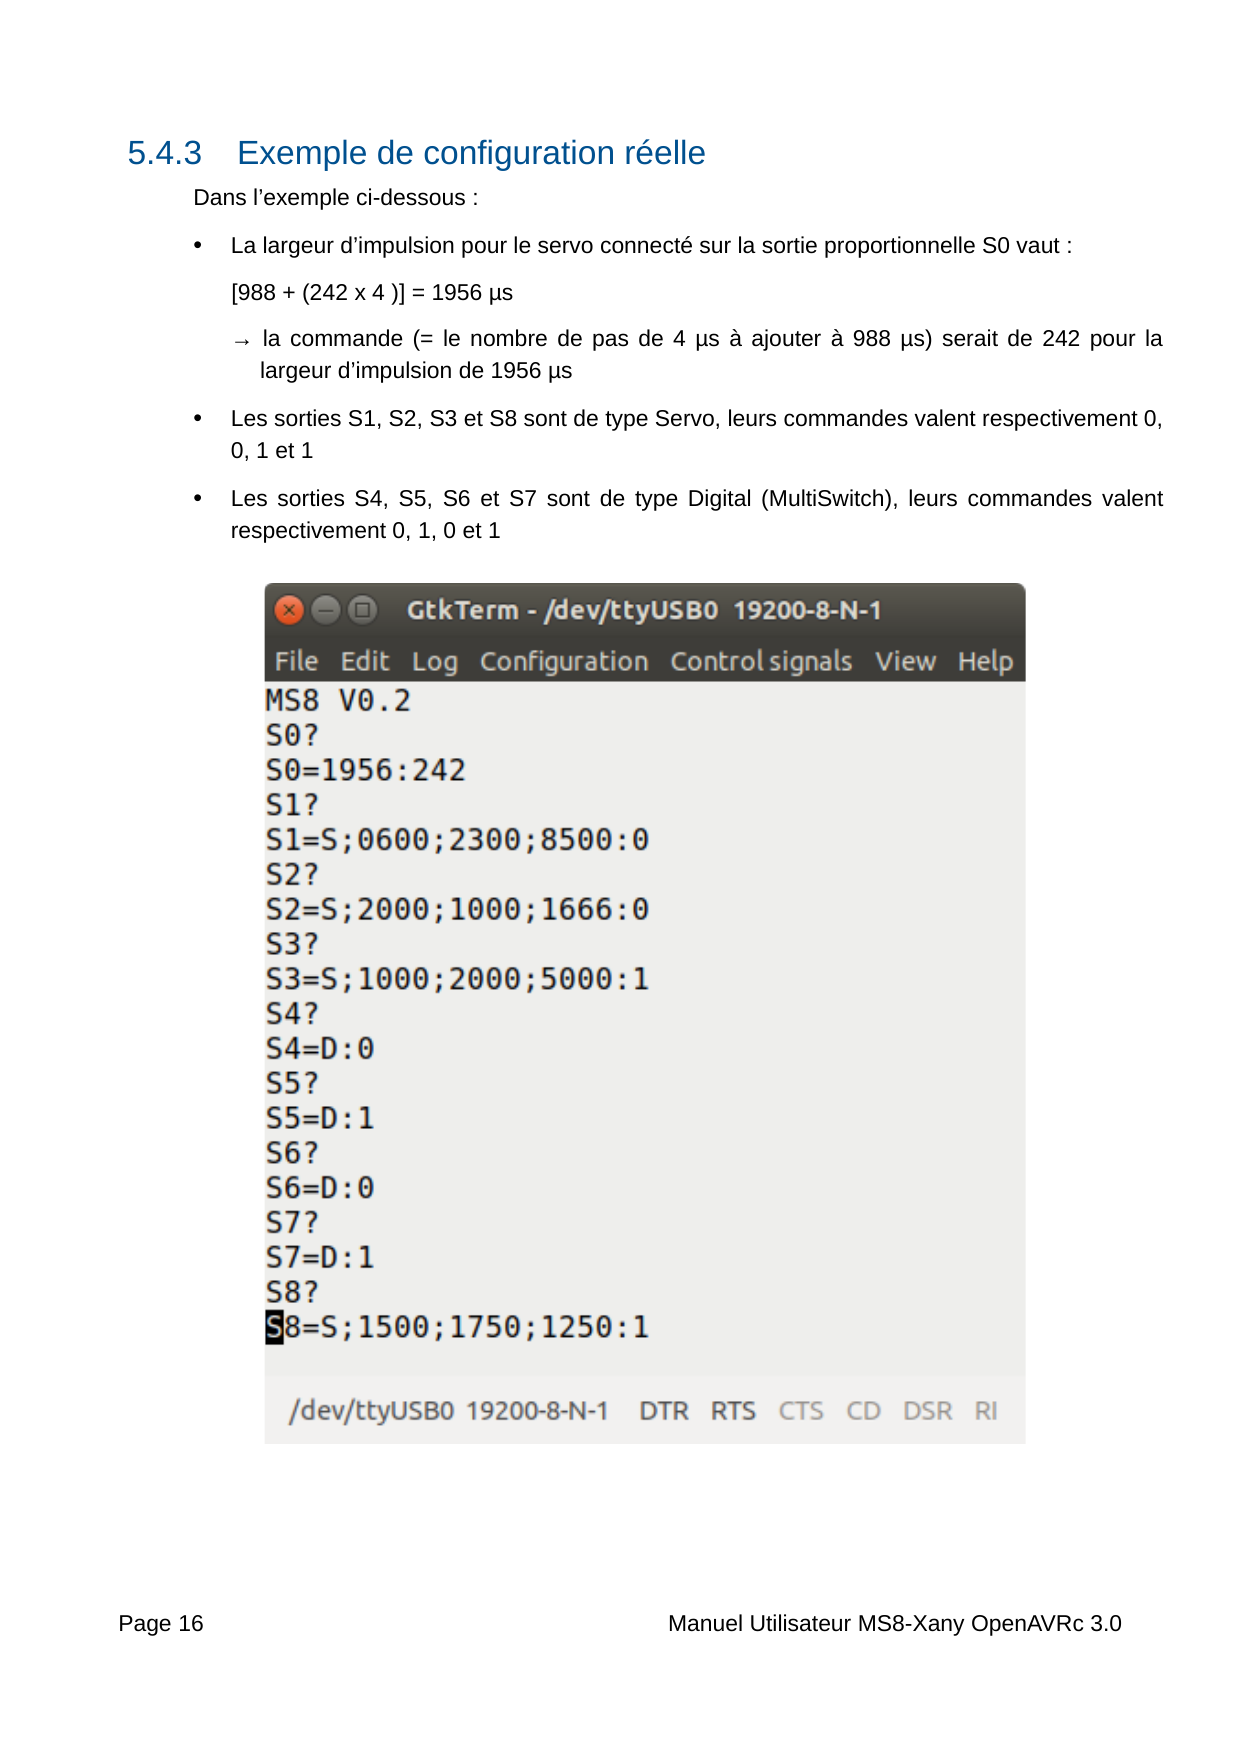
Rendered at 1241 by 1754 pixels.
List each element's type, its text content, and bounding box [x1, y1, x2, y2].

text [988 + (242 x 4 )] = 1956 µs [118, 279, 1164, 305]
list La largeur d’impulsion pour le servo connecté sur la sortie proportionnelle S0 vaut : [193, 230, 1164, 259]
subtitle Exemple de configuration réelle [118, 133, 1164, 171]
picture [264, 583, 1026, 1444]
text → la commande (= le nombre de pas de 4 µs à ajouter à 988 µs) serait de 242 pour la largeur d’impulsion de 1956 µs [230, 325, 1164, 383]
list Les sorties S4, S5, S6 et S7 sont de type Digital (MultiSwitch), leurs commandes valent respectivement 0, 1, 0 et 1 [193, 483, 1164, 543]
list Les sorties S1, S2, S3 et S8 sont de type Servo, leurs commandes valent respectivement 0, 0, 1 et 1 [193, 403, 1164, 463]
text Dans l’exemple ci-dessous : [118, 184, 1164, 210]
